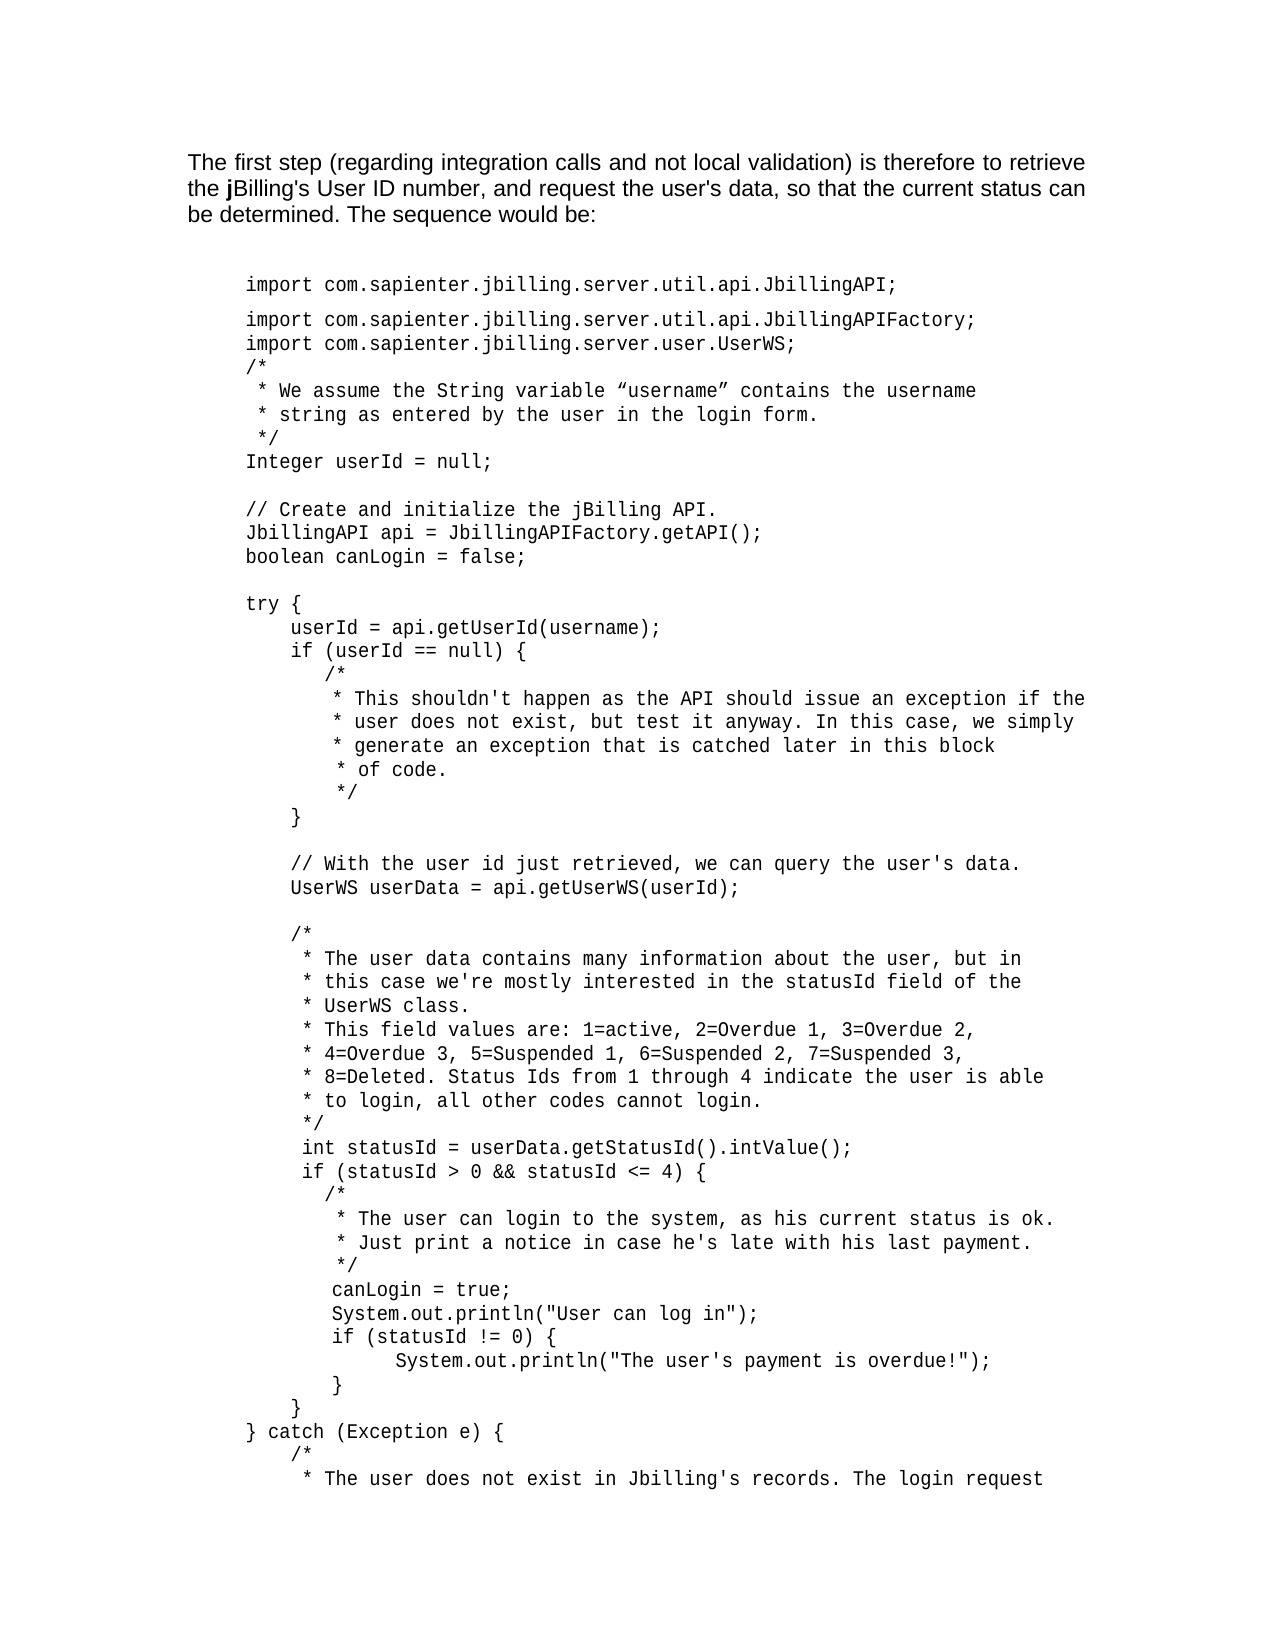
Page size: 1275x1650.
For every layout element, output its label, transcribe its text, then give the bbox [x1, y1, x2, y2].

text boolean canLogin = false; [245, 546, 1087, 569]
text * of code. [245, 759, 1087, 782]
text Integer userId = null; [245, 451, 1087, 475]
text /* [245, 1444, 1087, 1468]
text /* [245, 664, 1087, 688]
text JbillingAPI api = JbillingAPIFactory.getAPI(); [245, 522, 1087, 546]
text } [245, 1373, 1087, 1397]
text * generate an exception that is catched later in this block [245, 735, 1087, 759]
text * The user can login to the system, as his current status is ok. [245, 1208, 1087, 1232]
text // With the user id just retrieved, we can query the user's data. [245, 853, 1087, 877]
text try { [245, 593, 1087, 617]
text /* [245, 1184, 1087, 1208]
text /* [245, 924, 1087, 948]
text import com.sapienter.jbilling.server.util.api.JbillingAPIFactory; [245, 309, 1087, 333]
text * to login, all other codes cannot login. [245, 1090, 1087, 1113]
text * 8=Deleted. Status Ids from 1 through 4 indicate the user is able [245, 1066, 1087, 1090]
text * user does not exist, but test it anyway. In this case, we simply [245, 711, 1087, 735]
text System.out.println("User can log in"); [245, 1303, 1087, 1326]
text // Create and initialize the jBilling API. [245, 499, 1087, 522]
text * UserWS class. [245, 995, 1087, 1019]
text * This field values are: 1=active, 2=Overdue 1, 3=Overdue 2, [245, 1019, 1087, 1042]
text */ [245, 1113, 1087, 1137]
text * The user does not exist in Jbilling's records. The login request [245, 1468, 1087, 1492]
text canLogin = true; [245, 1279, 1087, 1303]
text * string as entered by the user in the login form. [245, 404, 1087, 428]
text } [245, 1397, 1087, 1421]
text * this case we're mostly interested in the statusId field of the [245, 972, 1087, 995]
text The first step (regarding integration calls and not local validation) is therefore to retrieve the jBilling's User ID number, and request the user's data, so that the current status can be determined. The sequence would be: [187, 150, 1087, 227]
text UserWS userData = api.getUserWS(userId); [245, 877, 1087, 901]
text * This shouldn't happen as the API should issue an exception if the [245, 688, 1087, 711]
text * We assume the String variable “username” contains the username [245, 380, 1087, 404]
text int statusId = userData.getStatusId().intValue(); [245, 1137, 1087, 1161]
text userId = api.getUserId(username); [245, 617, 1087, 641]
text */ [245, 428, 1087, 451]
text if (userId == null) { [245, 641, 1087, 664]
text * 4=Overdue 3, 5=Suspended 1, 6=Suspended 2, 7=Suspended 3, [245, 1042, 1087, 1066]
text /* [245, 357, 1087, 380]
text import com.sapienter.jbilling.server.user.UserWS; [245, 333, 1087, 357]
text if (statusId != 0) { [245, 1326, 1087, 1350]
text * Just print a notice in case he's late with his last payment. [245, 1232, 1087, 1255]
text System.out.println("The user's payment is overdue!"); [245, 1350, 1087, 1373]
text */ [245, 1255, 1087, 1279]
text */ [245, 782, 1087, 806]
text * The user data contains many information about the user, but in [245, 948, 1087, 972]
text if (statusId > 0 && statusId <= 4) { [245, 1161, 1087, 1184]
text } catch (Exception e) { [245, 1421, 1087, 1444]
text import com.sapienter.jbilling.server.util.api.JbillingAPI; [245, 274, 1087, 298]
text } [245, 806, 1087, 830]
